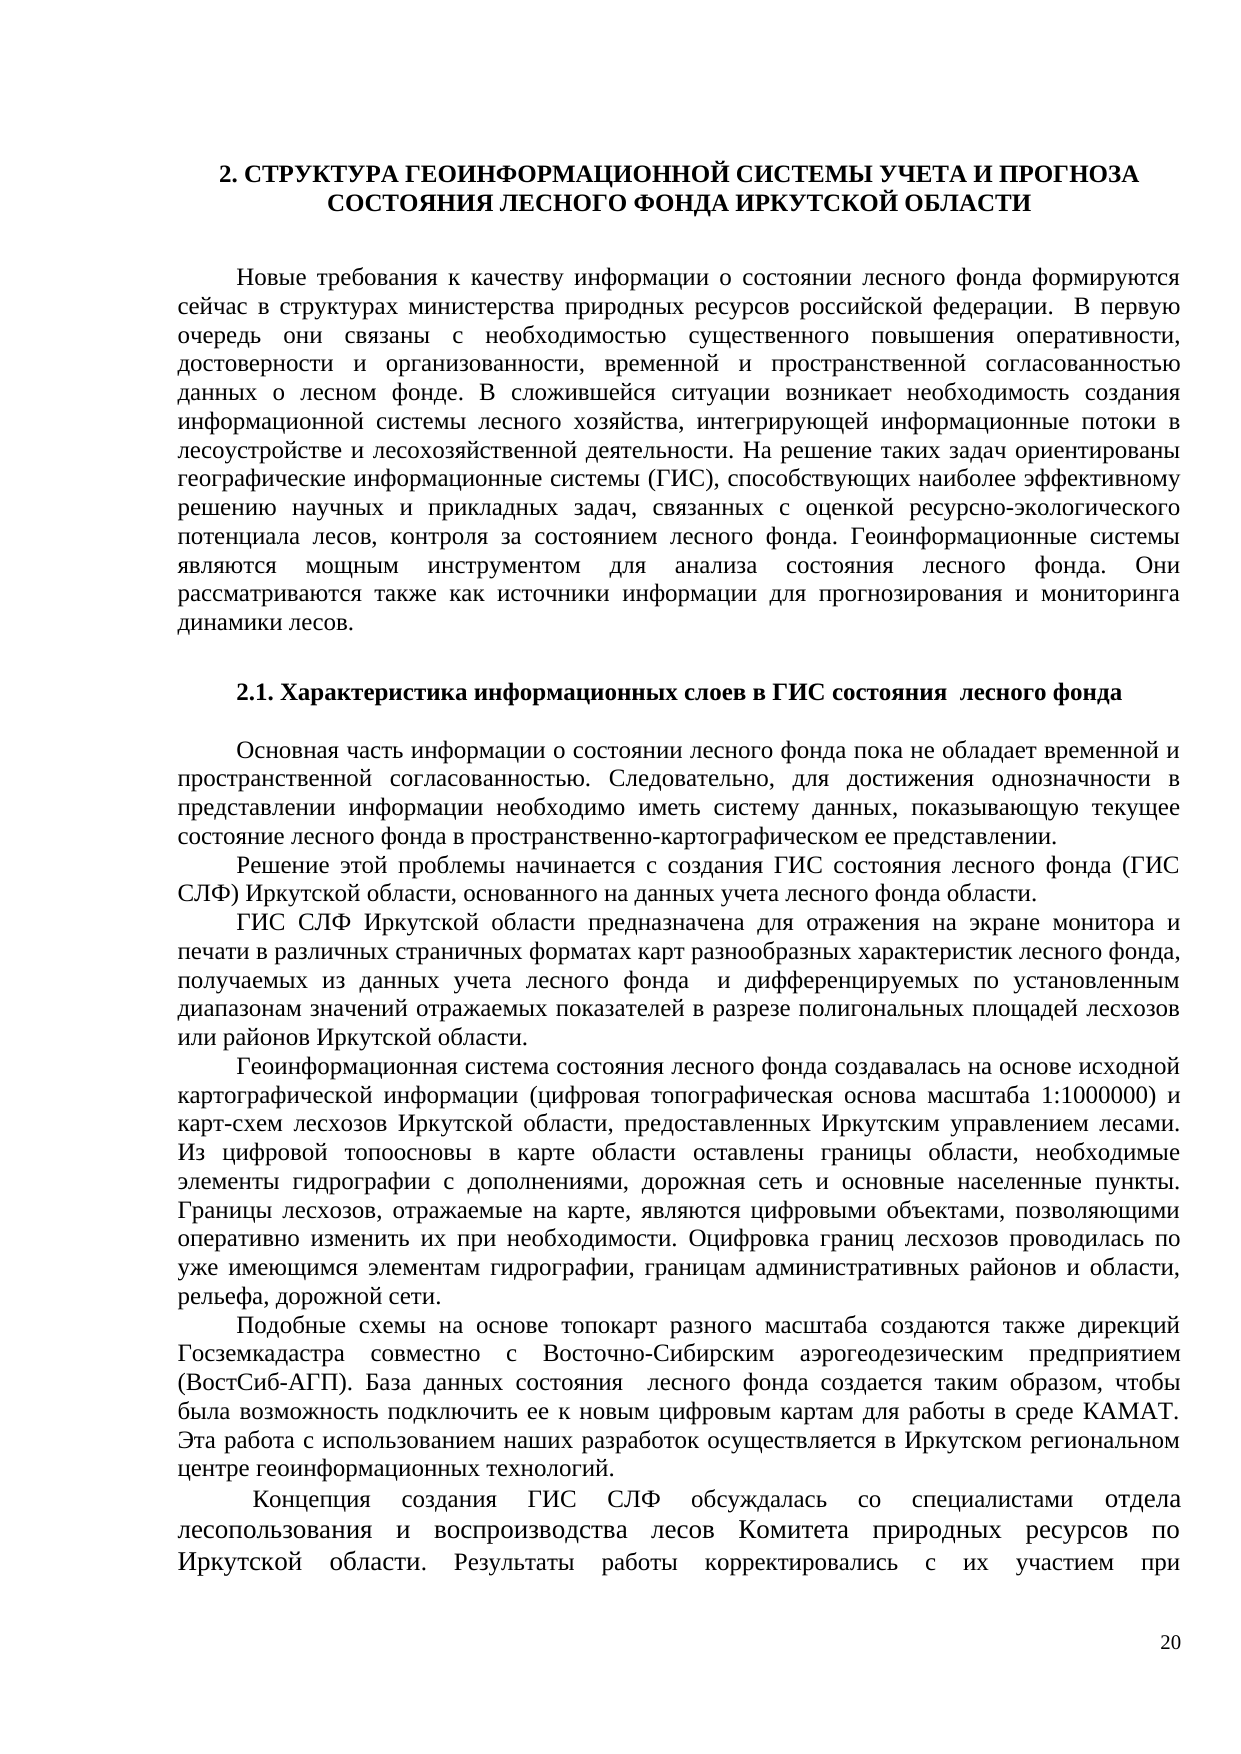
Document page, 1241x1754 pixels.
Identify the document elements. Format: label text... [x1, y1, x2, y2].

text Новые требования к качеству информации о состоянии лесного фонда формируются сейчас в структурах министерства природных ресурсов российской федерации. В первую очередь они связаны с необходимостью существенного повышения оперативности, достоверности и организованности, временной и пространственной согласованностью данных о лесном фонде. В сложившейся ситуации возникает необходимость создания информационной системы лесного хозяйства, интегрирующей информационные потоки в лесоустройстве и лесохозяйственной деятельности. На решение таких задач ориентированы географические информационные системы (ГИС), способствующих наиболее эффективному решению научных и прикладных задач, связанных с оценкой ресурсно-экологического потенциала лесов, контроля за состоянием лесного фонда. Геоинформационные системы являются мощным инструментом для анализа состояния лесного фонда. Они рассматриваются также как источники информации для прогнозирования и мониторинга динамики лесов. [177, 262, 1181, 636]
text ГИС СЛФ Иркутской области предназначена для отражения на экране монитора и печати в различных страничных форматах карт разнообразных характеристик лесного фонда, получаемых из данных учета лесного фонда и дифференцируемых по установленным диапазонам значений отражаемых показателей в разрезе полигональных площадей лесхозов или районов Иркутской области. [177, 907, 1181, 1051]
text Основная часть информации о состоянии лесного фонда пока не обладает временной и пространственной согласованностью. Следовательно, для достижения однозначности в представлении информации необходимо иметь систему данных, показывающую текущее состояние лесного фонда в пространственно-картографическом ее представлении. [177, 735, 1181, 850]
subtitle 2.1. Характеристика информационных слоев в ГИС состояния лесного фонда [177, 677, 1181, 706]
text Концепция создания ГИС СЛФ обсуждалась со специалистами отдела лесопользования и воспроизводства лесов Комитета природных ресурсов по Иркутской области. Результаты работы корректировались с их участием при [177, 1482, 1181, 1576]
text Геоинформационная система состояния лесного фонда создавалась на основе исходной картографической информации (цифровая топографическая основа масштаба 1:1000000) и карт-схем лесхозов Иркутской области, предоставленных Иркутским управлением лесами. Из цифровой топоосновы в карте области оставлены границы области, необходимые элементы гидрографии с дополнениями, дорожная сеть и основные населенные пункты. Границы лесхозов, отражаемые на карте, являются цифровыми объектами, позволяющими оперативно изменить их при необходимости. Оцифровка границ лесхозов проводилась по уже имеющимся элементам гидрографии, границам административных районов и области, рельефа, дорожной сети. [177, 1051, 1181, 1310]
text Решение этой проблемы начинается с создания ГИС состояния лесного фонда (ГИС СЛФ) Иркутской области, основанного на данных учета лесного фонда области. [177, 850, 1181, 907]
text 2. структура Геоинформационной системы учета и прогноза состояния лесного фонда Иркутской области [177, 159, 1181, 217]
text Подобные схемы на основе топокарт разного масштаба создаются также дирекций Госземкадастра совместно с Восточно-Сибирским аэрогеодезическим предприятием (ВостСиб-АГП). База данных состояния лесного фонда создается таким образом, чтобы была возможность подключить ее к новым цифровым картам для работы в среде КАМАТ. Эта работа с использованием наших разработок осуществляется в Иркутском региональном центре геоинформационных технологий. [177, 1310, 1181, 1482]
